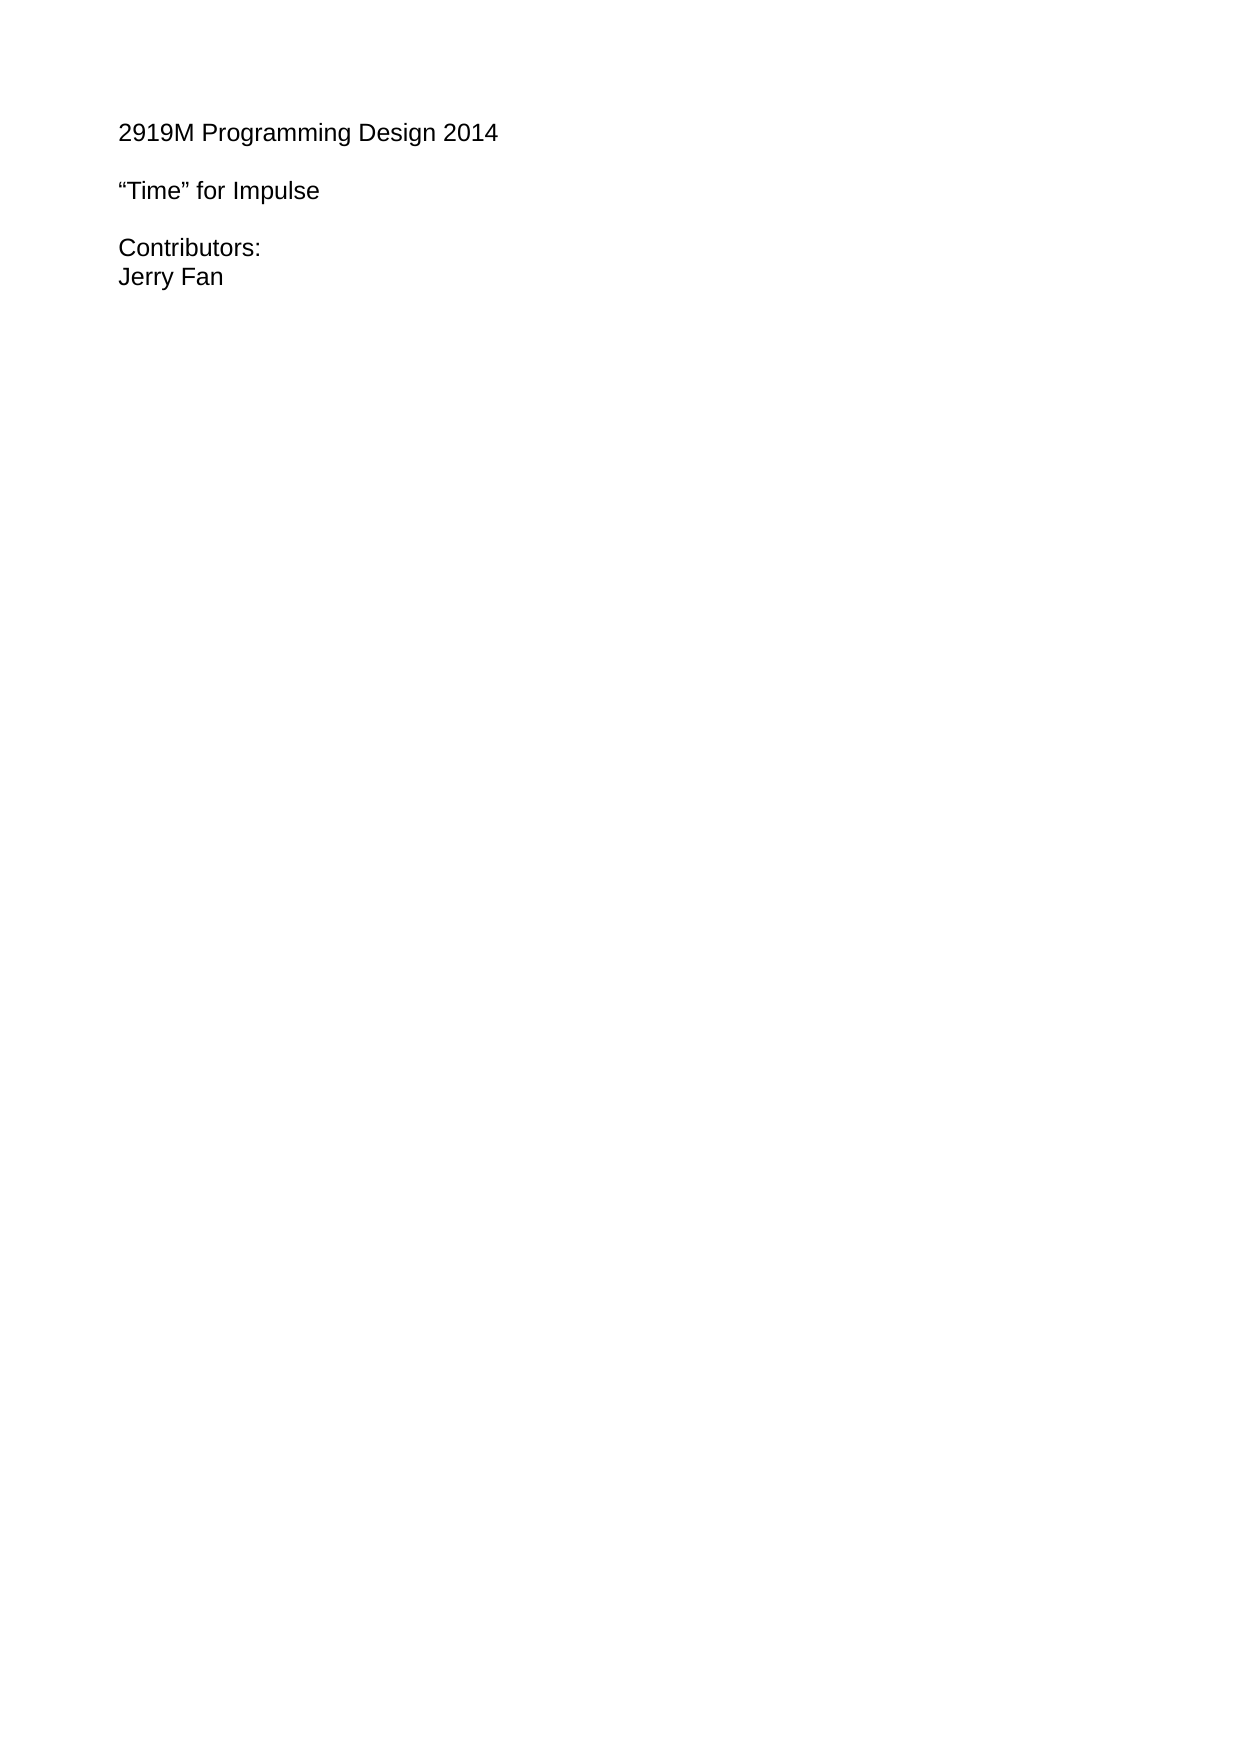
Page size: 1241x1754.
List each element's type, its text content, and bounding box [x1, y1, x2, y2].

text Jerry Fan [118, 262, 1122, 291]
text Contributors: [118, 233, 1122, 262]
text “Time” for Impulse [118, 176, 1122, 204]
text 2919M Programming Design 2014 [118, 118, 1122, 147]
